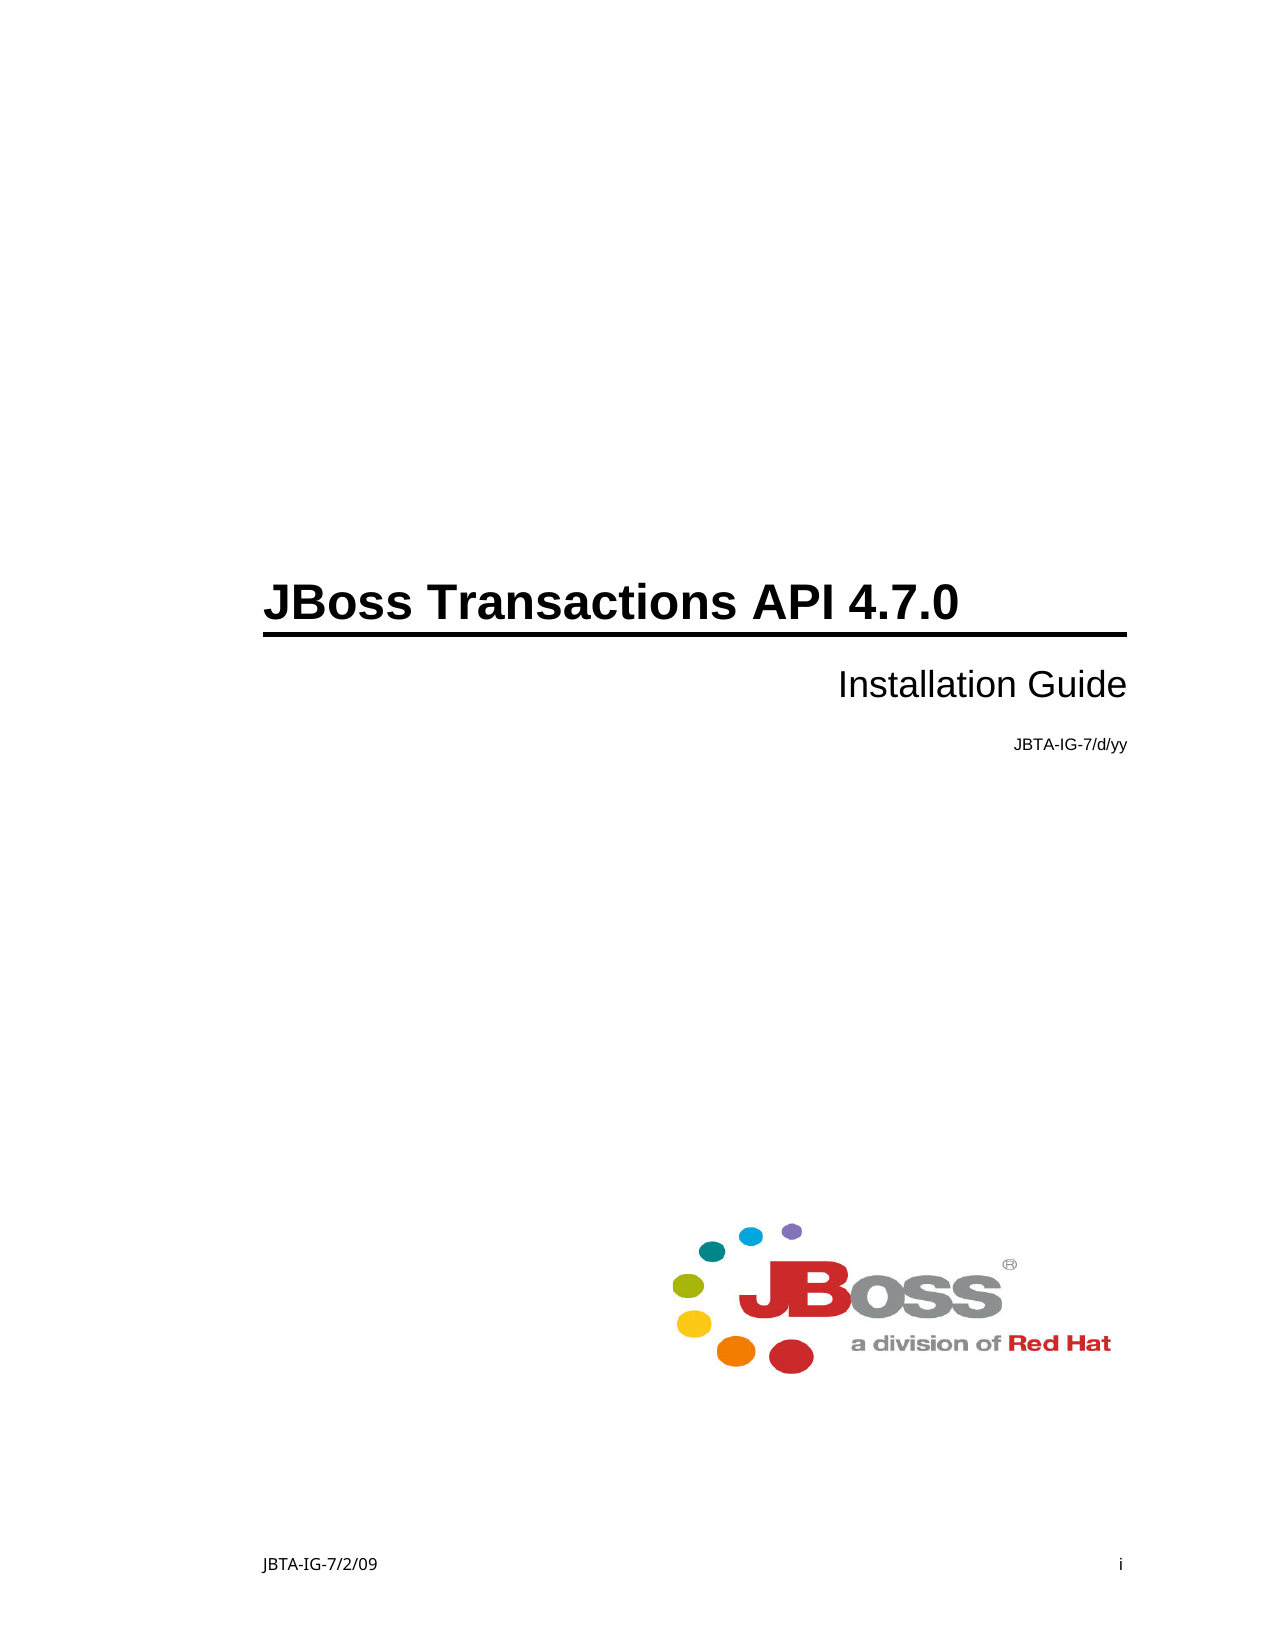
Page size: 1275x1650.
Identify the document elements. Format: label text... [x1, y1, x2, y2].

picture [672, 1223, 1111, 1374]
text JBTA-IG-7/d/yy [263, 735, 1127, 754]
subtitle Installation Guide [263, 662, 1127, 706]
title JBoss Transactions API 4.7.0 [263, 573, 1127, 632]
